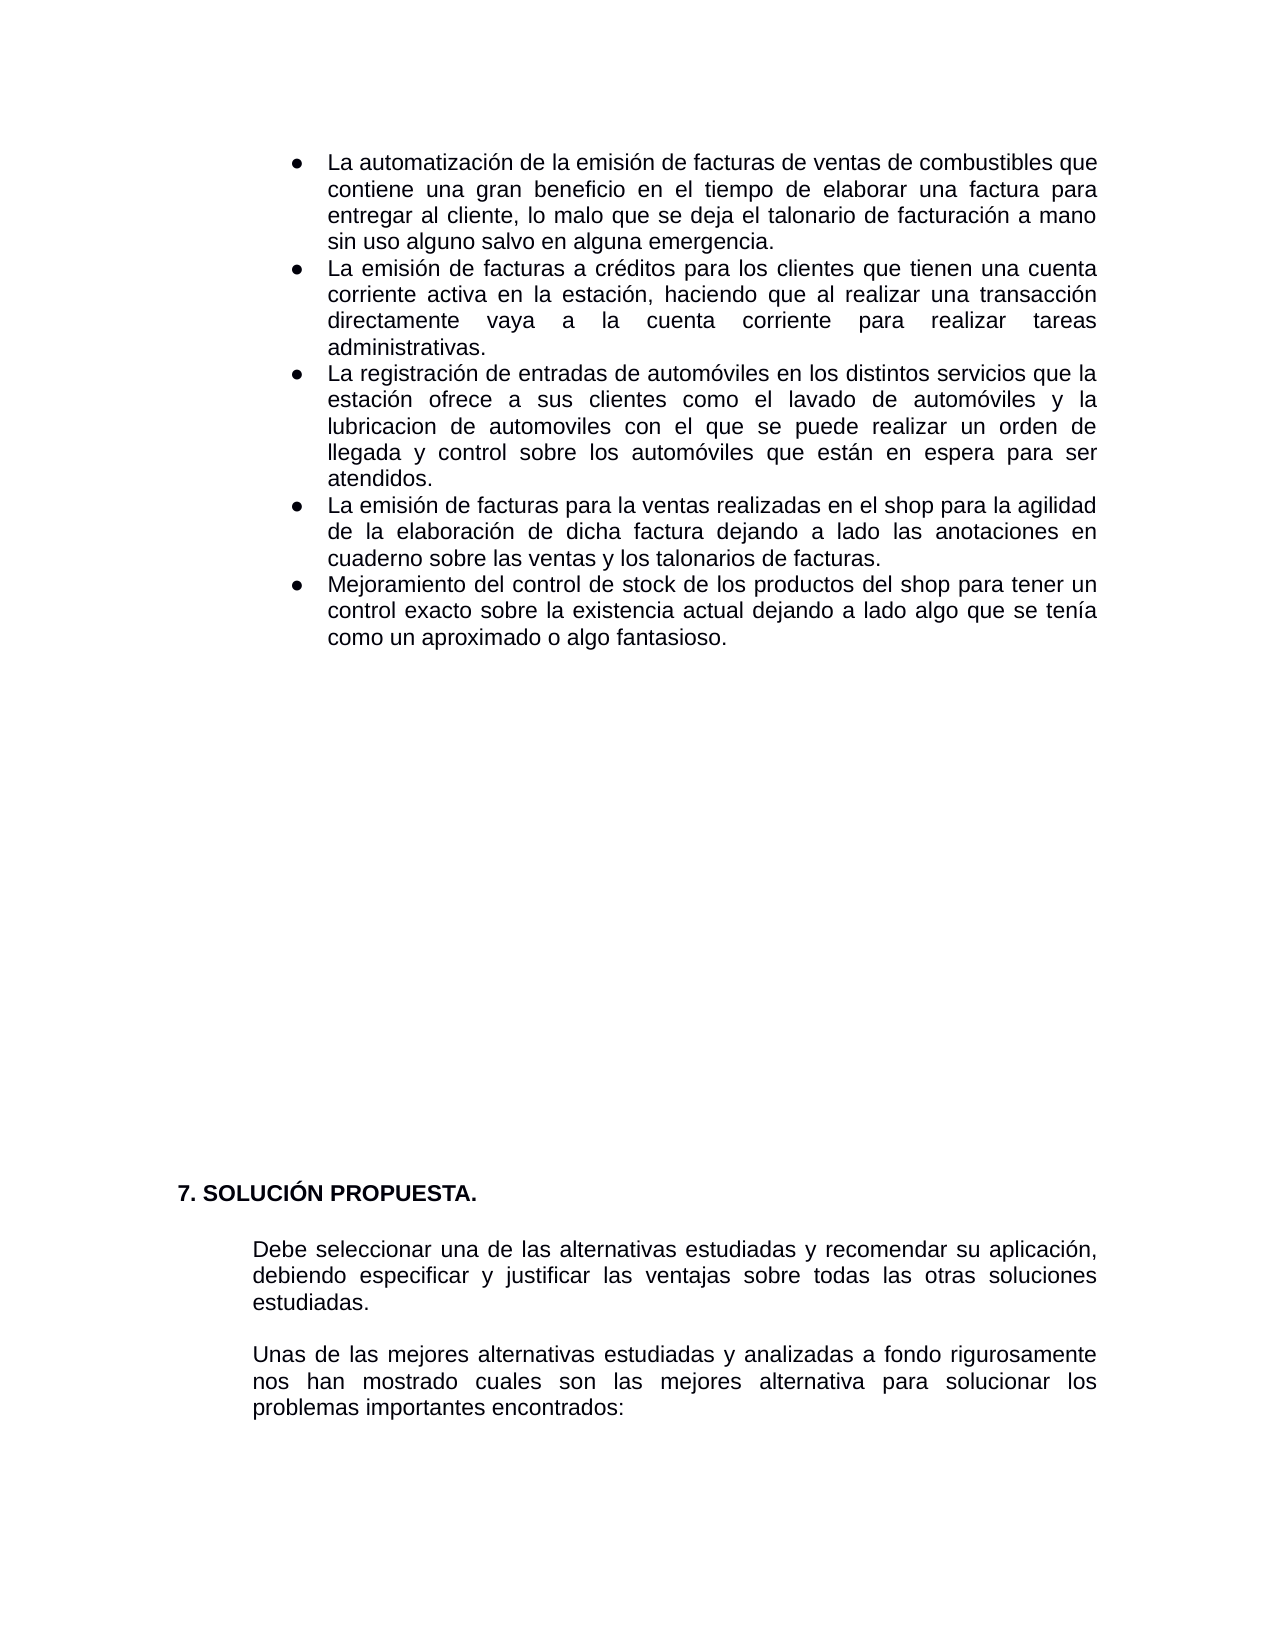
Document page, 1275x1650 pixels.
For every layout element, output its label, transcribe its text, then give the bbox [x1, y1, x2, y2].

list Mejoramiento del control de stock de los productos del shop para tener un control exacto sobre la existencia actual dejando a lado algo que se tenía como un aproximado o algo fantasioso. [290, 569, 1098, 650]
list La automatización de la emisión de facturas de ventas de combustibles que contiene una gran beneficio en el tiempo de elaborar una factura para entregar al cliente, lo malo que se deja el talonario de facturación a mano sin uso alguno salvo en alguna emergencia. [290, 149, 1098, 253]
text Debe seleccionar una de las alternativas estudiadas y recomendar su aplicación, debiendo especificar y justificar las ventajas sobre todas las otras soluciones estudiadas. [252, 1236, 1098, 1315]
list La emisión de facturas para la ventas realizadas en el shop para la agilidad de la elaboración de dicha factura dejando a lado las anotaciones en cuaderno sobre las ventas y los talonarios de facturas. [290, 490, 1098, 569]
list La registración de entradas de automóviles en los distintos servicios que la estación ofrece a sus clientes como el lavado de automóviles y la lubricacion de automoviles con el que se puede realizar un orden de llegada y control sobre los automóviles que están en espera para ser atendidos. [290, 358, 1098, 490]
text 7. SOLUCIÓN PROPUESTA. [177, 1180, 1098, 1206]
list La emisión de facturas a créditos para los clientes que tienen una cuenta corriente activa en la estación, haciendo que al realizar una transacción directamente vaya a la cuenta corriente para realizar tareas administrativas. [290, 253, 1098, 358]
text Unas de las mejores alternativas estudiadas y analizadas a fondo rigurosamente nos han mostrado cuales son las mejores alternativa para solucionar los problemas importantes encontrados: [252, 1340, 1098, 1420]
